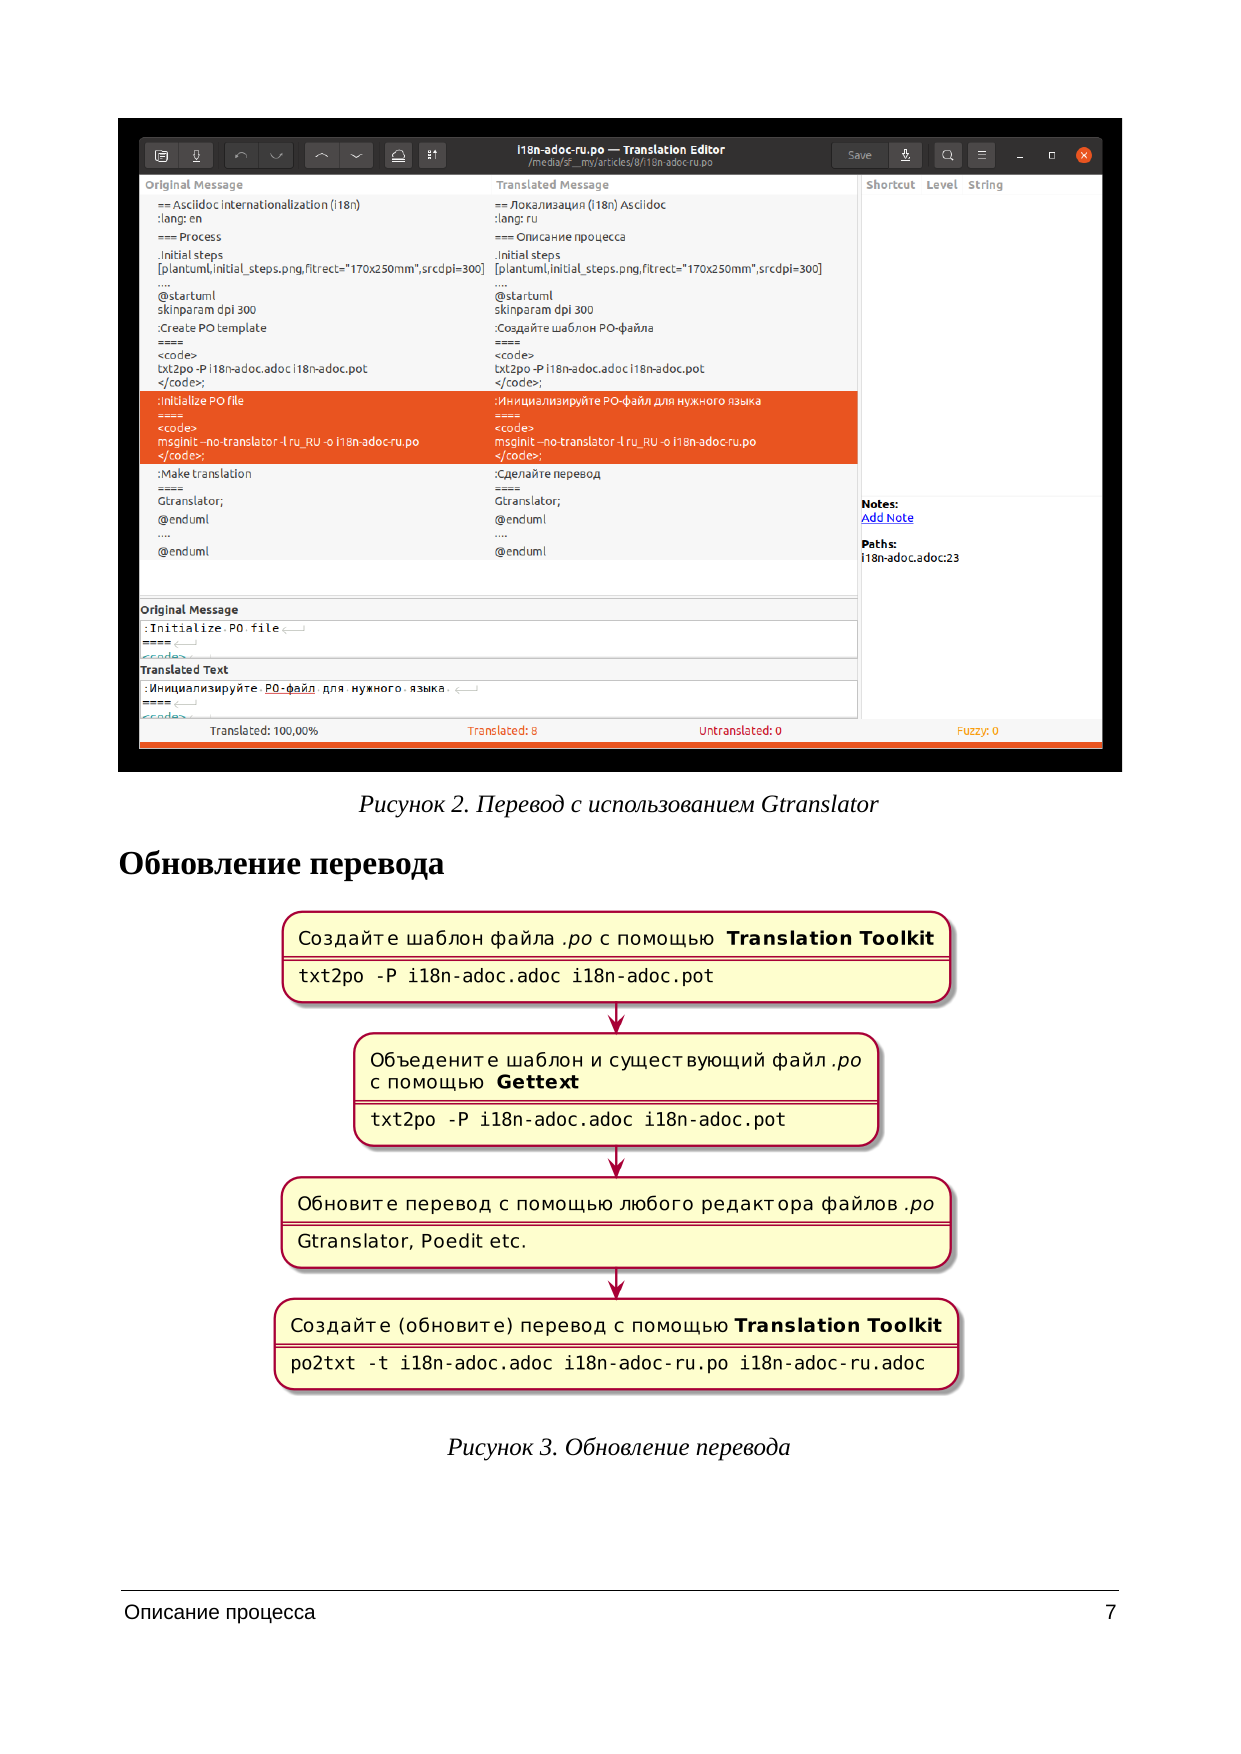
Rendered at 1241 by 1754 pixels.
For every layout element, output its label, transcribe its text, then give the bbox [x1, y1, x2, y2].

text Рисунок 3. Обновление перевода [118, 1432, 1122, 1461]
picture [118, 118, 1123, 772]
text Рисунок 2. Перевод с использованием Gtranslator [118, 789, 1122, 818]
picture [257, 894, 983, 1414]
subtitle Обновление перевода [118, 843, 1122, 882]
